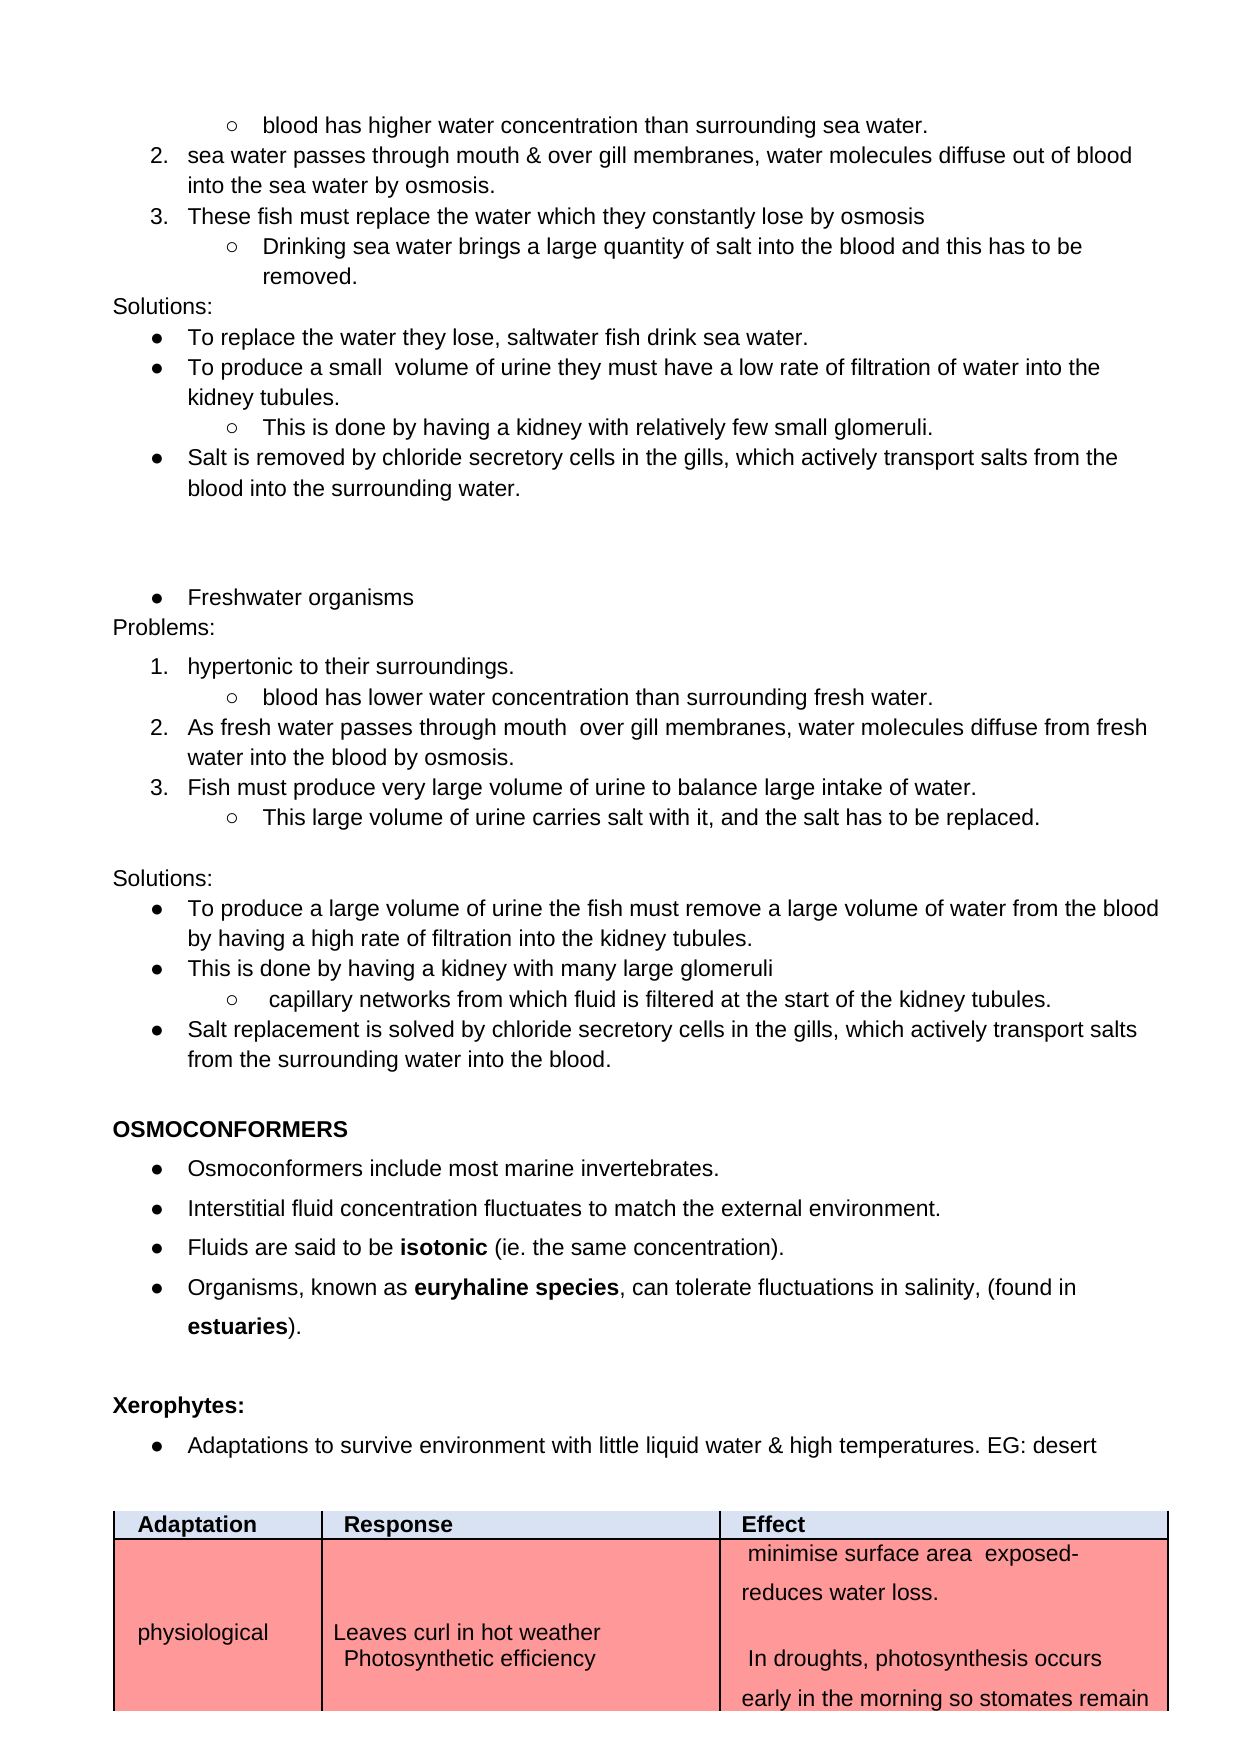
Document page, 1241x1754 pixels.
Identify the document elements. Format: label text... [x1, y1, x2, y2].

list blood has lower water concentration than surrounding fresh water. [225, 683, 1164, 710]
list capillary networks from which fluid is filtered at the start of the kidney tubules. [225, 986, 1164, 1012]
table_cell In droughts, photosynthesis occurs early in the morning so stomates remain [721, 1645, 1167, 1711]
list This is done by having a kidney with many large glomeruli [150, 955, 1164, 982]
table_header Adaptation [115, 1511, 321, 1538]
table_cell Leaves curl in hot weather [323, 1540, 719, 1645]
text Xerophytes: [112, 1392, 1164, 1418]
table_header Effect [721, 1511, 1167, 1538]
text Solutions: [112, 293, 1164, 319]
list This large volume of urine carries salt with it, and the salt has to be replaced. [225, 804, 1164, 831]
list Fluids are said to be isotonic (ie. the same concentration). [150, 1234, 1164, 1261]
list To replace the water they lose, saltwater fish drink sea water. [150, 323, 1164, 350]
list Organisms, known as euryhaline species, can tolerate fluctuations in salinity, (found in estuaries). [150, 1274, 1164, 1339]
list hypertonic to their surroundings. [150, 653, 1164, 680]
text Problems: [112, 614, 1164, 640]
table_header Response [323, 1511, 719, 1538]
table_cell minimise surface area exposed- reduces water loss. [721, 1540, 1167, 1645]
list Salt is removed by chloride secretory cells in the gills, which actively transport salts from the blood into the surrounding water. [150, 444, 1164, 501]
table_cell physiological [115, 1540, 321, 1645]
list Fish must produce very large volume of urine to balance large intake of water. [150, 774, 1164, 801]
list These fish must replace the water which they constantly lose by osmosis [150, 203, 1164, 229]
text OSMOCONFORMERS [112, 1116, 1164, 1142]
list sea water passes through mouth & over gill membranes, water molecules diffuse out of blood into the sea water by osmosis. [150, 142, 1164, 199]
table_cell Photosynthetic efficiency [323, 1645, 719, 1711]
list Adaptations to survive environment with little liquid water & high temperatures. EG: desert [150, 1432, 1164, 1458]
list Salt replacement is solved by chloride secretory cells in the gills, which actively transport salts from the surrounding water into the blood. [150, 1016, 1164, 1072]
list This is done by having a kidney with relatively few small glomeruli. [225, 414, 1164, 440]
list Freshwater organisms [150, 584, 1164, 610]
list blood has higher water concentration than surrounding sea water. [225, 112, 1164, 138]
text Solutions: [112, 865, 1164, 891]
list Drinking sea water brings a large quantity of salt into the blood and this has to be removed. [225, 233, 1164, 289]
table_cell [115, 1645, 321, 1711]
list Interstitial fluid concentration fluctuates to match the external environment. [150, 1195, 1164, 1221]
list To produce a large volume of urine the fish must remove a large volume of water from the blood by having a high rate of filtration into the kidney tubules. [150, 895, 1164, 952]
list As fresh water passes through mouth over gill membranes, water molecules diffuse from fresh water into the blood by osmosis. [150, 714, 1164, 770]
list To produce a small volume of urine they must have a low rate of filtration of water into the kidney tubules. [150, 354, 1164, 410]
list Osmoconformers include most marine invertebrates. [150, 1155, 1164, 1182]
